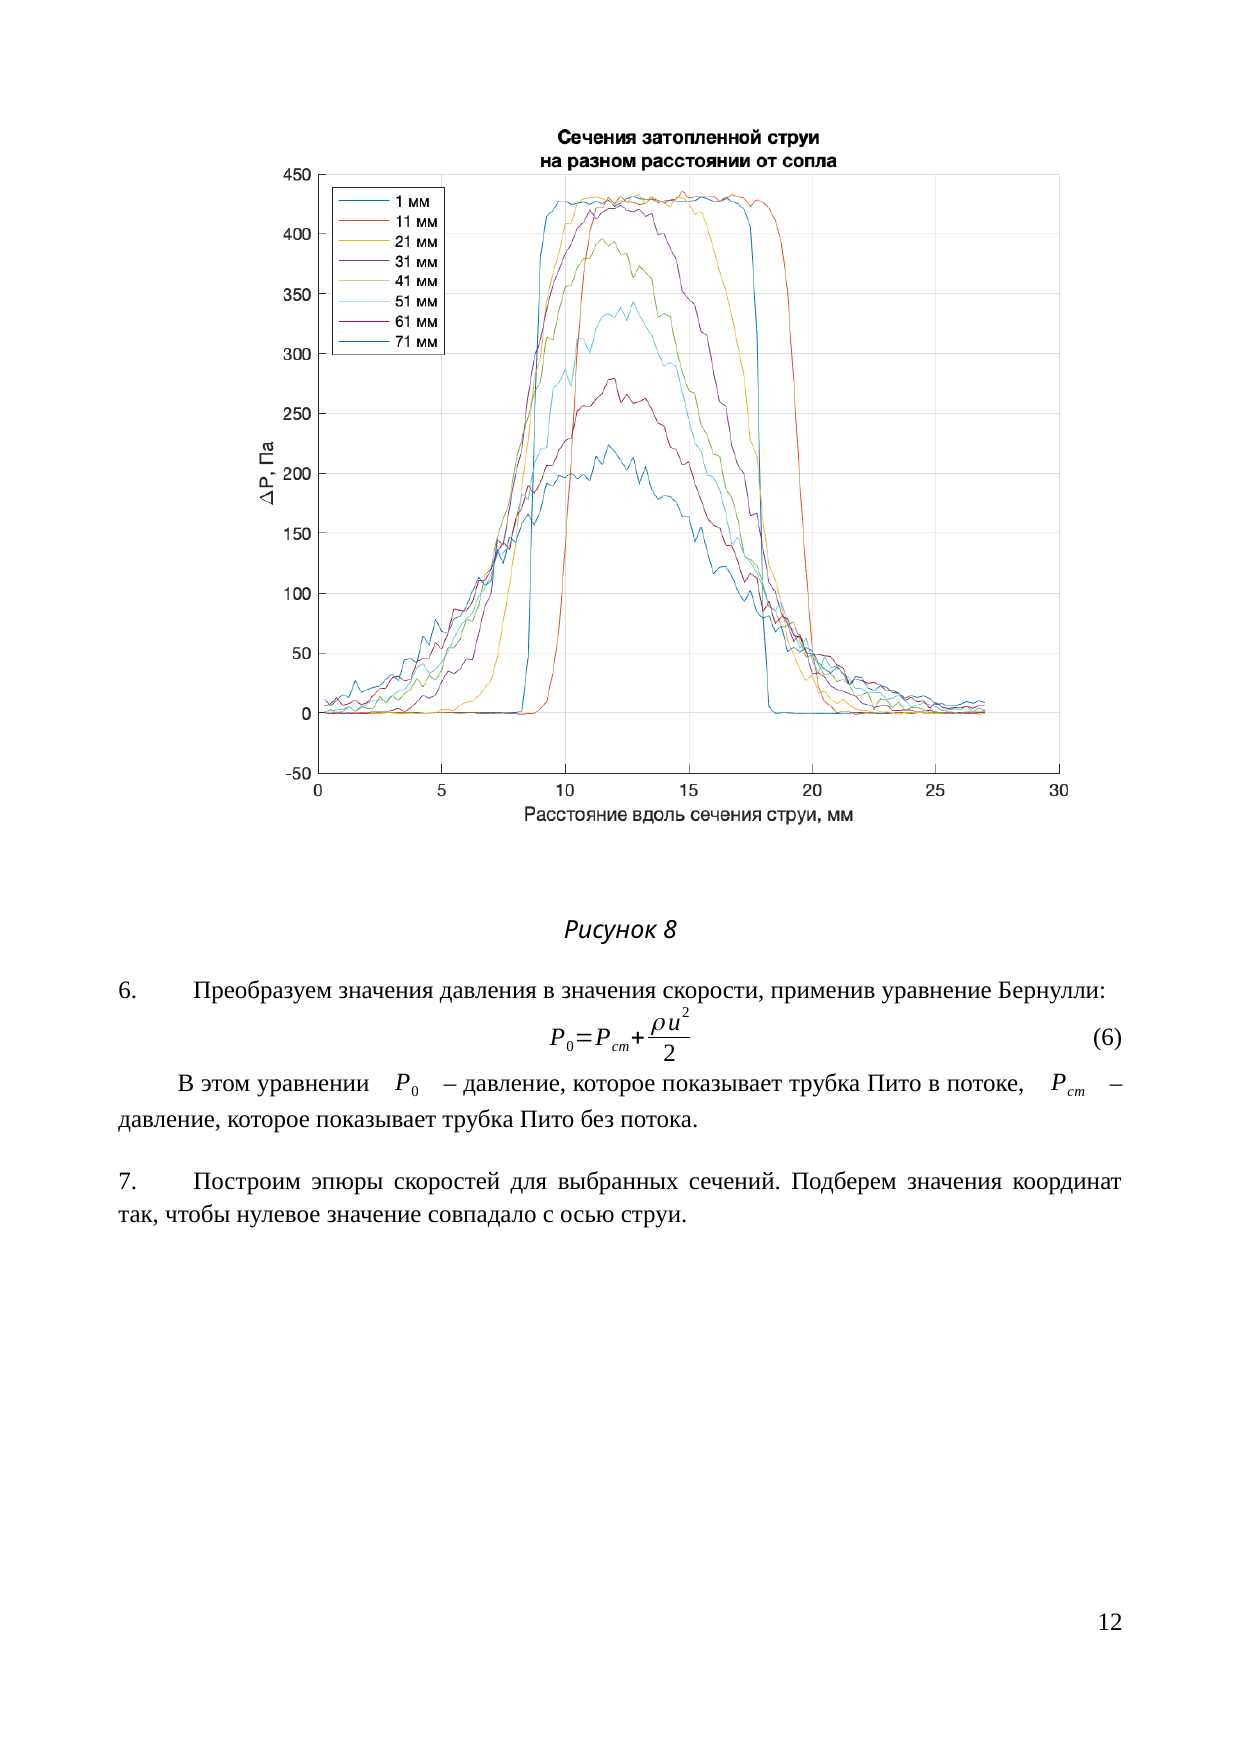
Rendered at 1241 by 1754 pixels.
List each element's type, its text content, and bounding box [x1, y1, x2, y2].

text В этом уравнении – давление, которое показывает трубка Пито в потоке, – давление, которое показывает трубка Пито без потока. [118, 1068, 1122, 1133]
text (6) [118, 1004, 1122, 1068]
picture [193, 118, 1150, 853]
list Преобразуем значения давления в значения скорости, применив уравнение Бернулли: [118, 976, 1122, 1004]
list Построим эпюры скоростей для выбранных сечений. Подберем значения координат так, чтобы нулевое значение совпадало с осью струи. [118, 1166, 1122, 1228]
list Рисунок 8 [118, 912, 1122, 946]
